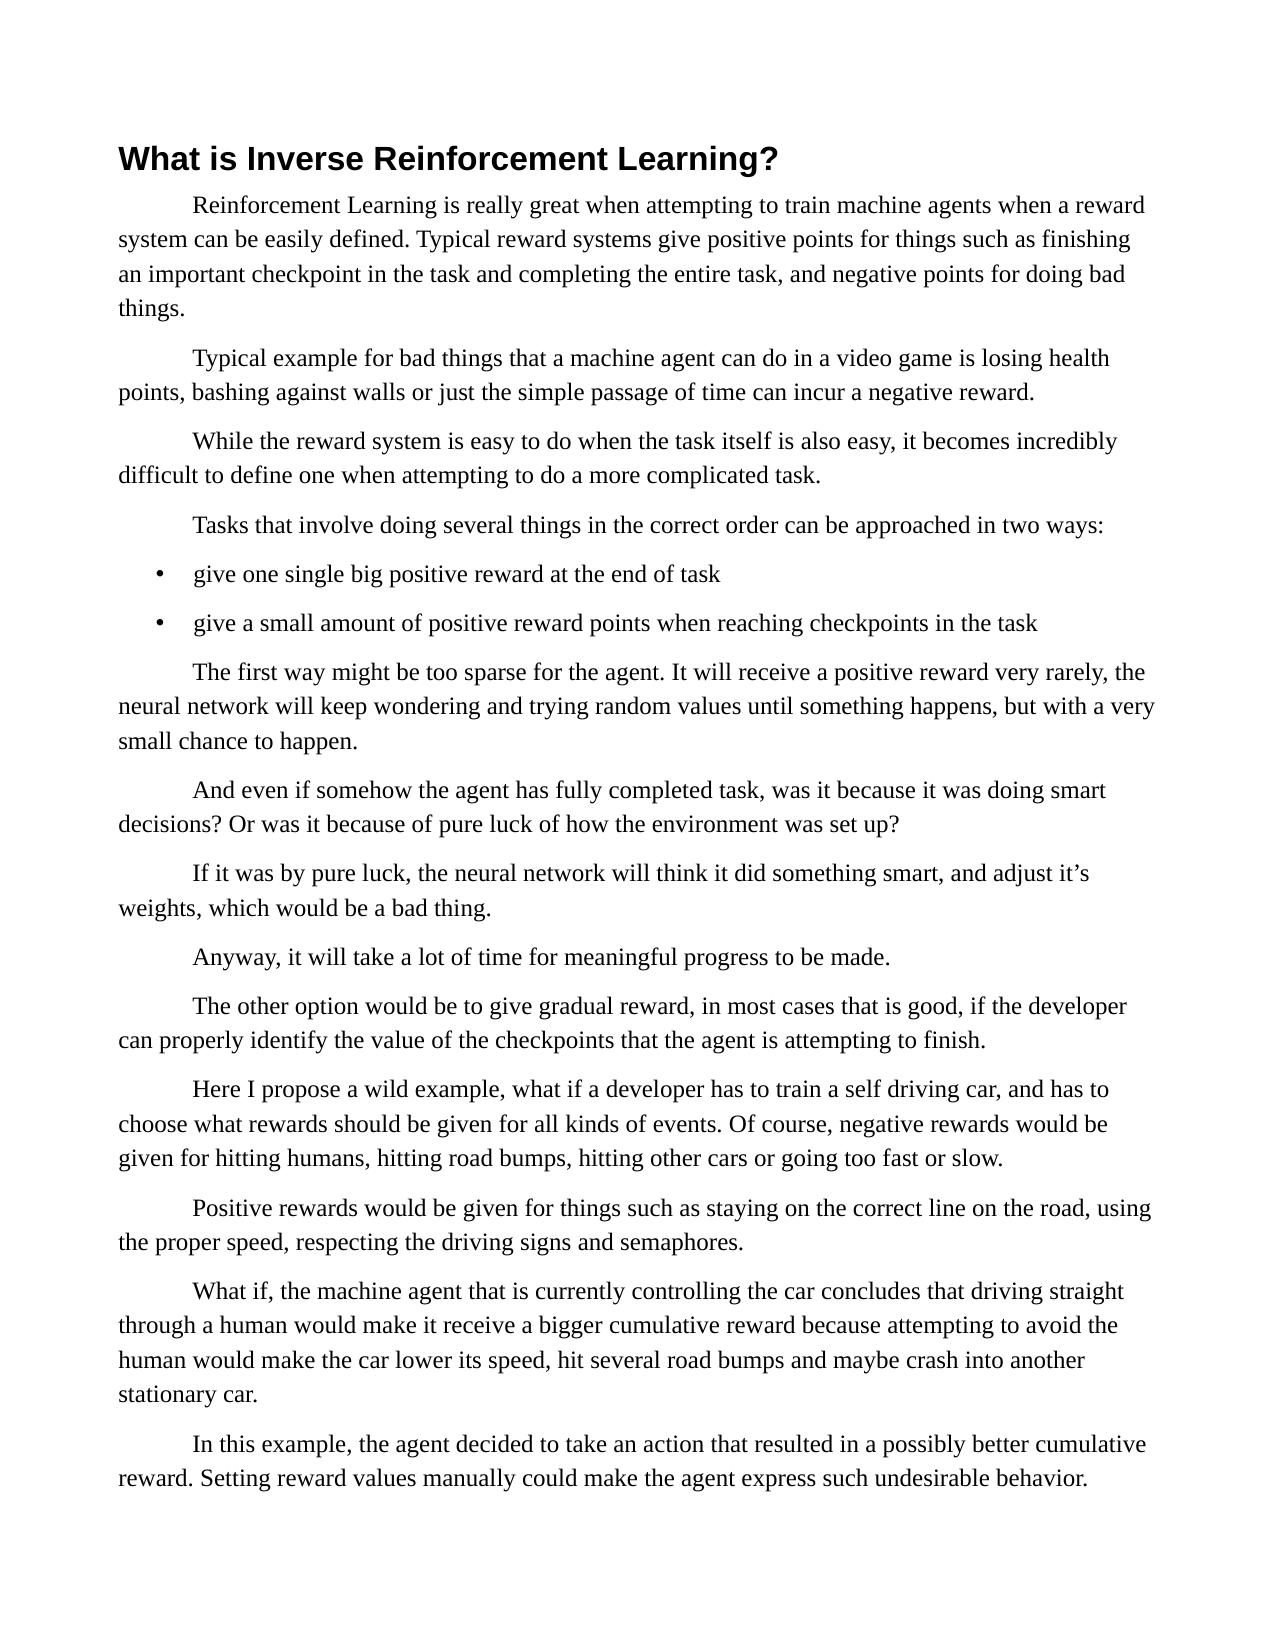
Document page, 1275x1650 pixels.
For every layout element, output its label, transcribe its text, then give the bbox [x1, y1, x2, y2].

text Reinforcement Learning is really great when attempting to train machine agents when a reward system can be easily defined. Typical reward systems give positive points for things such as finishing an important checkpoint in the task and completing the entire task, and negative points for doing bad things. [118, 190, 1157, 322]
text Tasks that involve doing several things in the correct order can be approached in two ways: [118, 510, 1157, 538]
list give a small amount of positive reward points when reaching checkpoints in the task [156, 608, 1157, 637]
text While the reward system is easy to do when the task itself is also easy, it becomes incredibly difficult to define one when attempting to do a more complicated task. [118, 426, 1157, 489]
text And even if somehow the agent has fully completed task, was it because it was doing smart decisions? Or was it because of pure luck of how the environment was set up? [118, 775, 1157, 838]
text The other option would be to give gradual reward, in most cases that is good, if the developer can properly identify the value of the checkpoints that the agent is attempting to finish. [118, 991, 1157, 1054]
subtitle What is Inverse Reinforcement Learning? [118, 139, 1157, 178]
text Positive rewards would be given for things such as staying on the correct line on the road, using the proper speed, respecting the driving signs and semaphores. [118, 1193, 1157, 1256]
text Here I propose a wild example, what if a developer has to train a self driving car, and has to choose what rewards should be given for all kinds of events. Of course, negative rewards would be given for hitting humans, hitting road bumps, hitting other cars or going too fast or slow. [118, 1074, 1157, 1172]
text The first way might be too sparse for the agent. It will receive a positive reward very rarely, the neural network will keep wondering and trying random values until something happens, but with a very small chance to happen. [118, 657, 1157, 754]
text Anyway, it will take a lot of time for meaningful progress to be made. [118, 942, 1157, 971]
list give one single big positive reward at the end of task [156, 559, 1157, 587]
text What if, the machine agent that is currently controlling the car concludes that driving straight through a human would make it receive a bigger cumulative reward because attempting to avoid the human would make the car lower its speed, hit several road bumps and maybe crash into another stationary car. [118, 1276, 1157, 1408]
text Typical example for bad things that a machine agent can do in a video game is losing health points, bashing against walls or just the simple passage of time can incur a negative reward. [118, 343, 1157, 406]
text If it was by pure luck, the neural network will think it did something smart, and adjust it’s weights, which would be a bad thing. [118, 858, 1157, 922]
text In this example, the agent decided to take an action that resulted in a possibly better cumulative reward. Setting reward values manually could make the agent express such undesirable behavior. [118, 1429, 1157, 1492]
